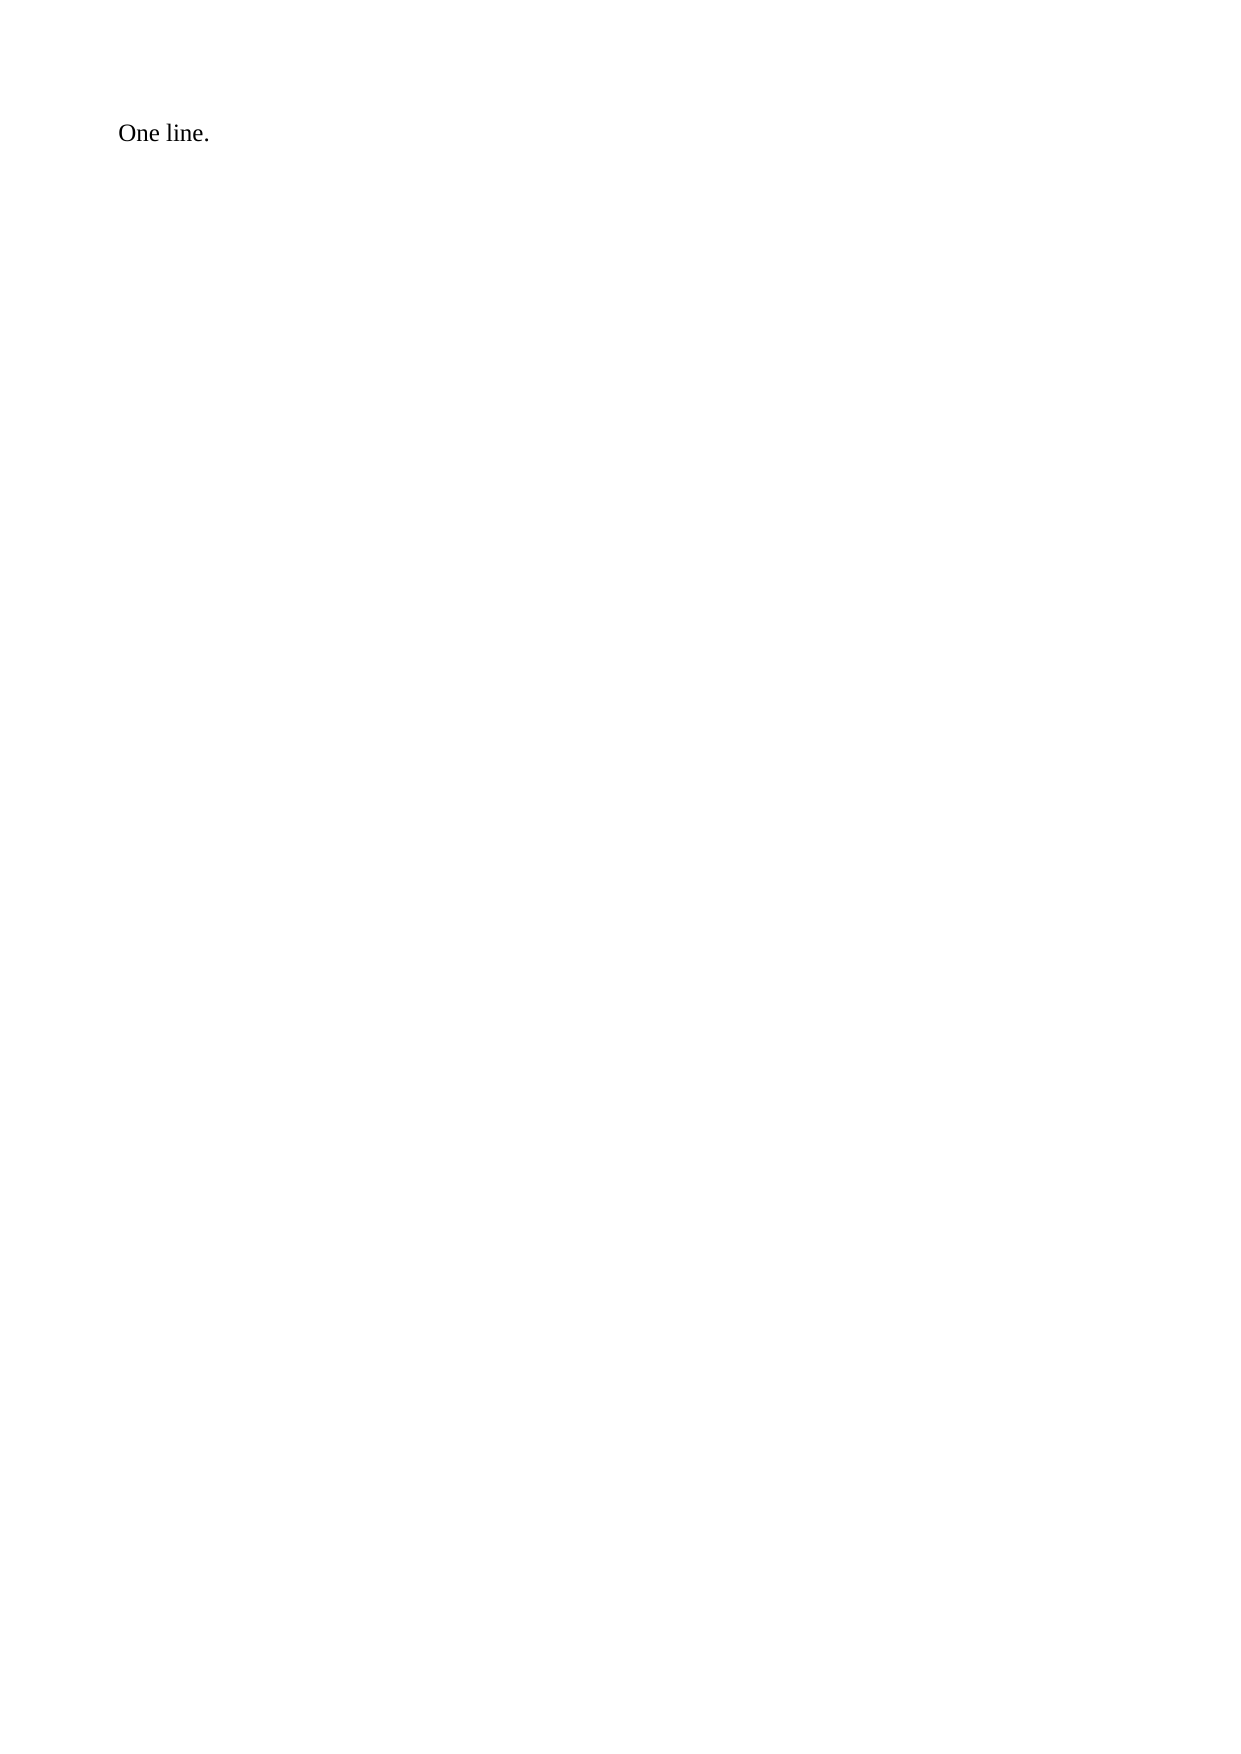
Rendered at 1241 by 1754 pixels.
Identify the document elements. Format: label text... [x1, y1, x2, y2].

text One line. [118, 118, 1122, 147]
